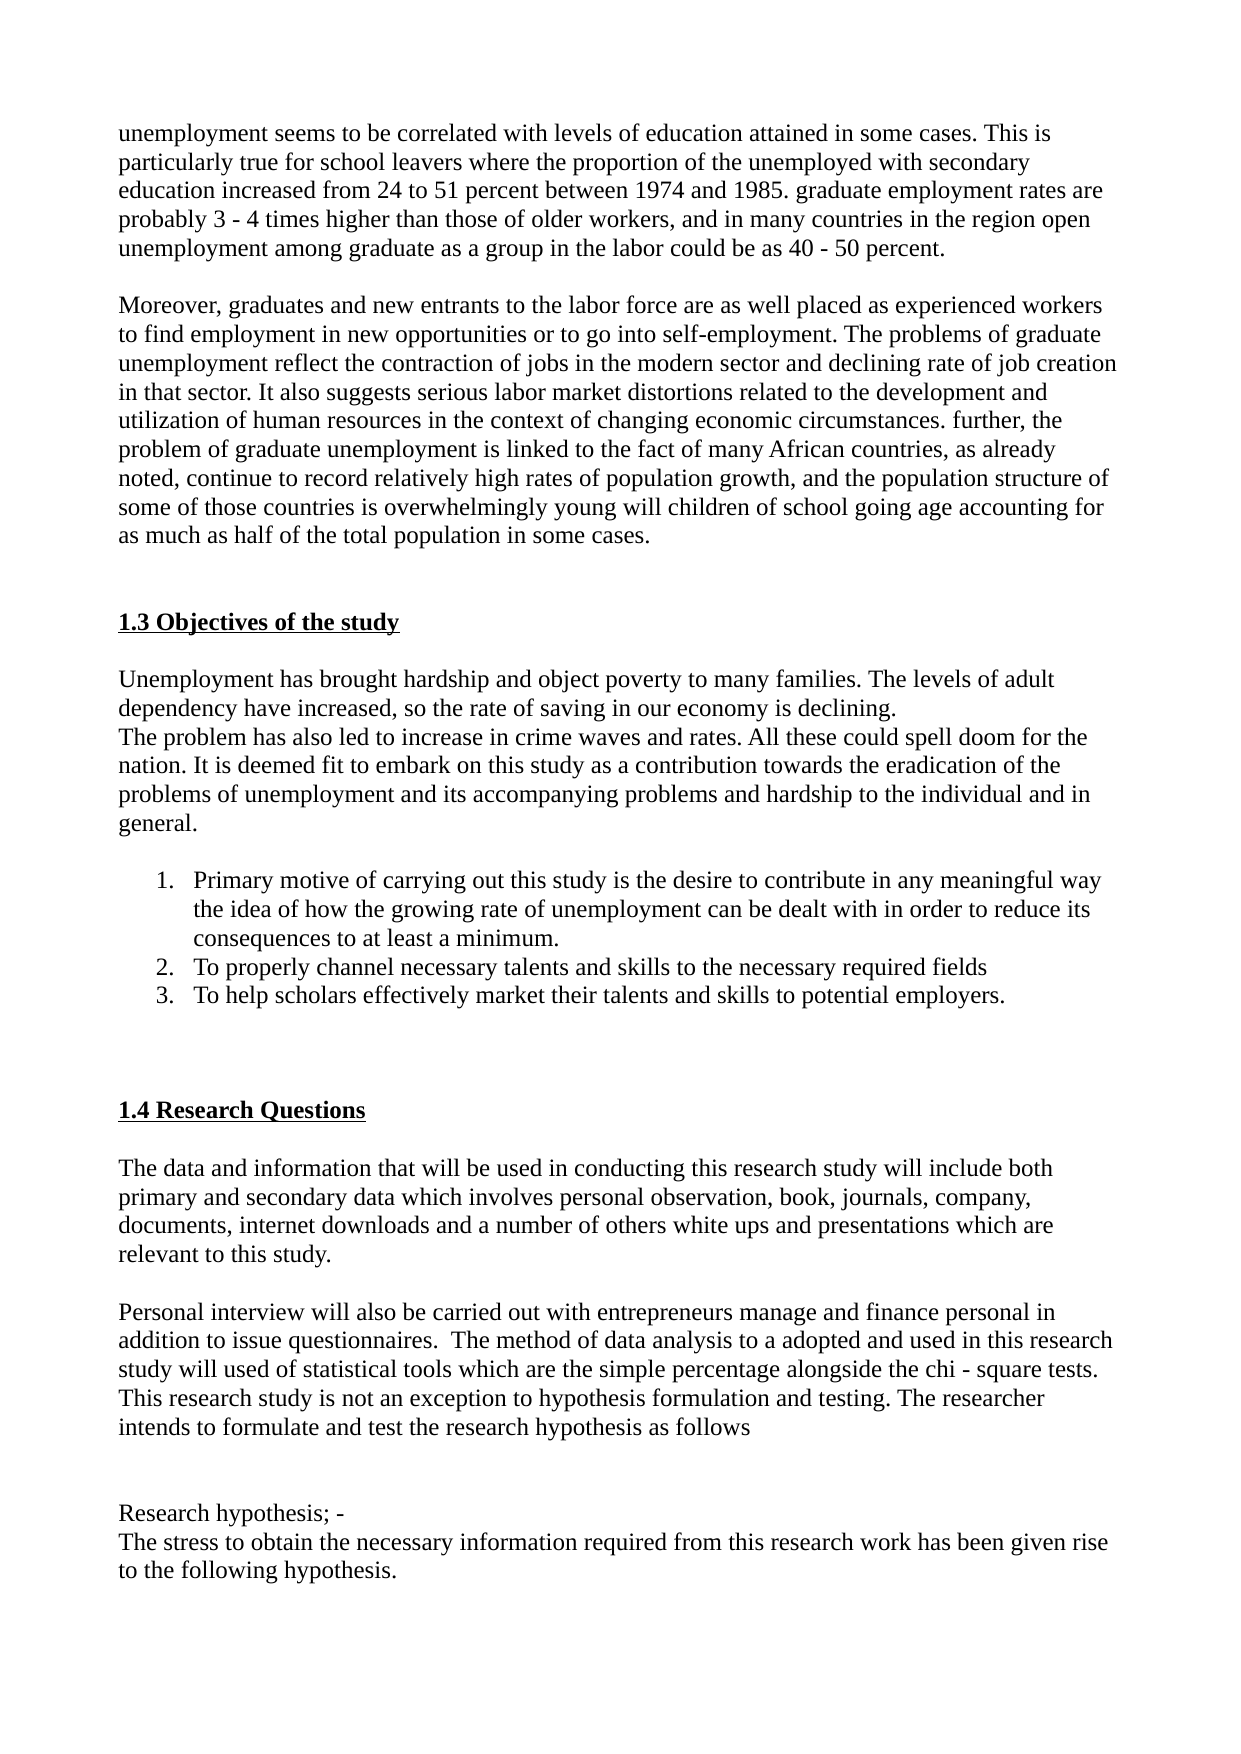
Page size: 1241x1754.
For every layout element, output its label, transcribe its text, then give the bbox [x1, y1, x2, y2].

text 1.3 Objectives of the study [118, 607, 1122, 636]
text 1.4 Research Questions [118, 1096, 1122, 1124]
text Unemployment has brought hardship and object poverty to many families. The levels of adult dependency have increased, so the rate of saving in our economy is declining. [118, 664, 1122, 722]
text The problem has also led to increase in crime waves and rates. All these could spell doom for the nation. It is deemed fit to embark on this study as a contribution towards the eradication of the problems of unemployment and its accompanying problems and hardship to the individual and in general. [118, 722, 1122, 837]
list To properly channel necessary talents and skills to the necessary required fields [156, 952, 1122, 981]
text Research hypothesis; - [118, 1498, 1122, 1527]
text Personal interview will also be carried out with entrepreneurs manage and finance personal in addition to issue questionnaires. The method of data analysis to a adopted and used in this research study will used of statistical tools which are the simple percentage alongside the chi - square tests. This research study is not an exception to hypothesis formulation and testing. The researcher intends to formulate and test the research hypothesis as follows [118, 1297, 1122, 1441]
text The stress to obtain the necessary information required from this research work has been given rise to the following hypothesis. [118, 1527, 1122, 1584]
list To help scholars effectively market their talents and skills to potential employers. [156, 981, 1122, 1009]
text Moreover, graduates and new entrants to the labor force are as well placed as experienced workers to find employment in new opportunities or to go into self-employment. The problems of graduate unemployment reflect the contraction of jobs in the modern sector and declining rate of job creation in that sector. It also suggests serious labor market distortions related to the development and utilization of human resources in the context of changing economic circumstances. further, the problem of graduate unemployment is linked to the fact of many African countries, as already noted, continue to record relatively high rates of population growth, and the population structure of some of those countries is overwhelmingly young will children of school going age accounting for as much as half of the total population in some cases. [118, 291, 1122, 549]
text The data and information that will be used in conducting this research study will include both primary and secondary data which involves personal observation, book, journals, company, documents, internet downloads and a number of others white ups and presentations which are relevant to this study. [118, 1153, 1122, 1268]
list Primary motive of carrying out this study is the desire to contribute in any meaningful way the idea of how the growing rate of unemployment can be dealt with in order to reduce its consequences to at least a minimum. [156, 866, 1122, 952]
text unemployment seems to be correlated with levels of education attained in some cases. This is particularly true for school leavers where the proportion of the unemployed with secondary education increased from 24 to 51 percent between 1974 and 1985. graduate employment rates are probably 3 - 4 times higher than those of older workers, and in many countries in the region open unemployment among graduate as a group in the labor could be as 40 - 50 percent. [118, 118, 1122, 262]
